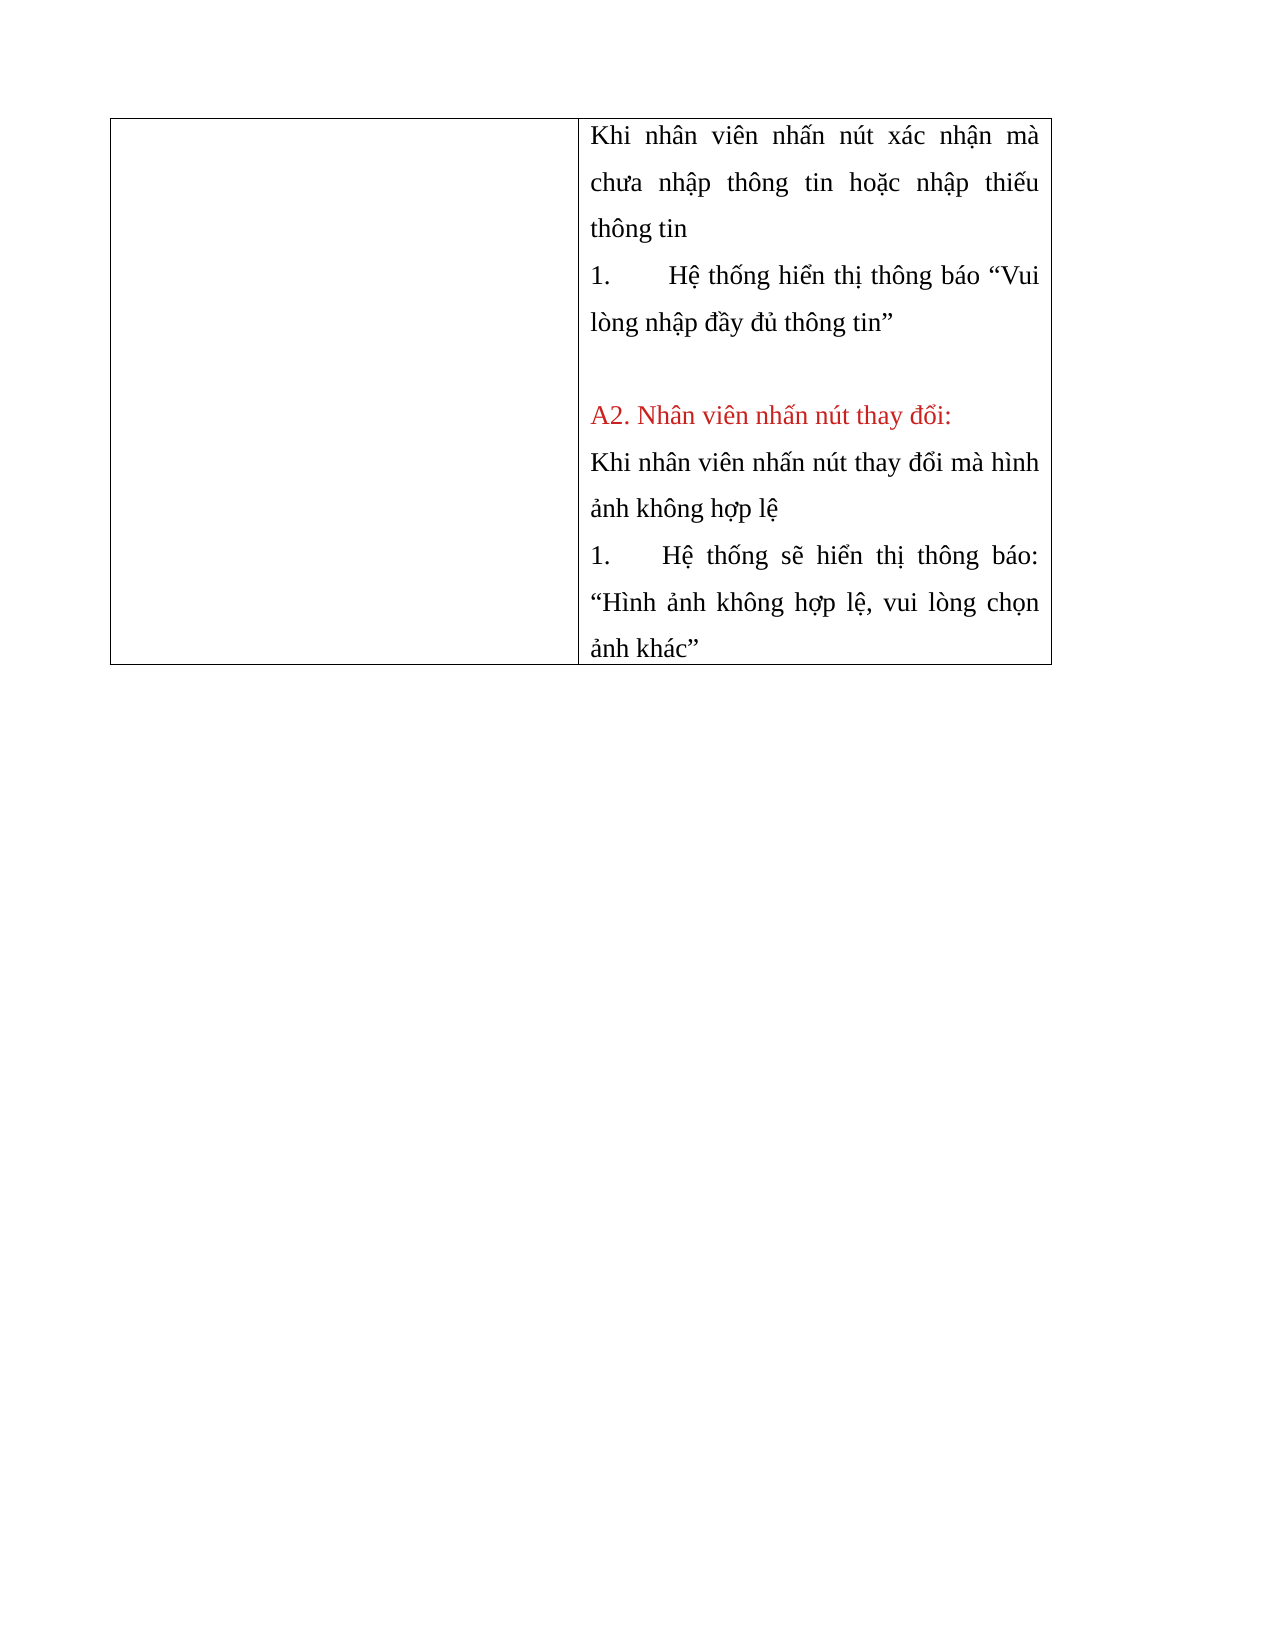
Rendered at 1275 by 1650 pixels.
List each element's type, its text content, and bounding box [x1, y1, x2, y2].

table_cell Khi nhân viên nhấn nút xác nhận mà chưa nhập thông tin hoặc nhập thiếu thông tin Hệ thống hiển thị thông báo “Vui lòng nhập đầy đủ thông tin” A2. Nhân viên nhấn nút thay đổi: Khi nhân viên nhấn nút thay đổi mà hình ảnh không hợp lệ 1. Hệ thống sẽ hiển thị thông báo: “Hình ảnh không hợp lệ, vui lòng chọn ảnh khác” [579, 119, 1051, 664]
table_cell [111, 119, 578, 664]
